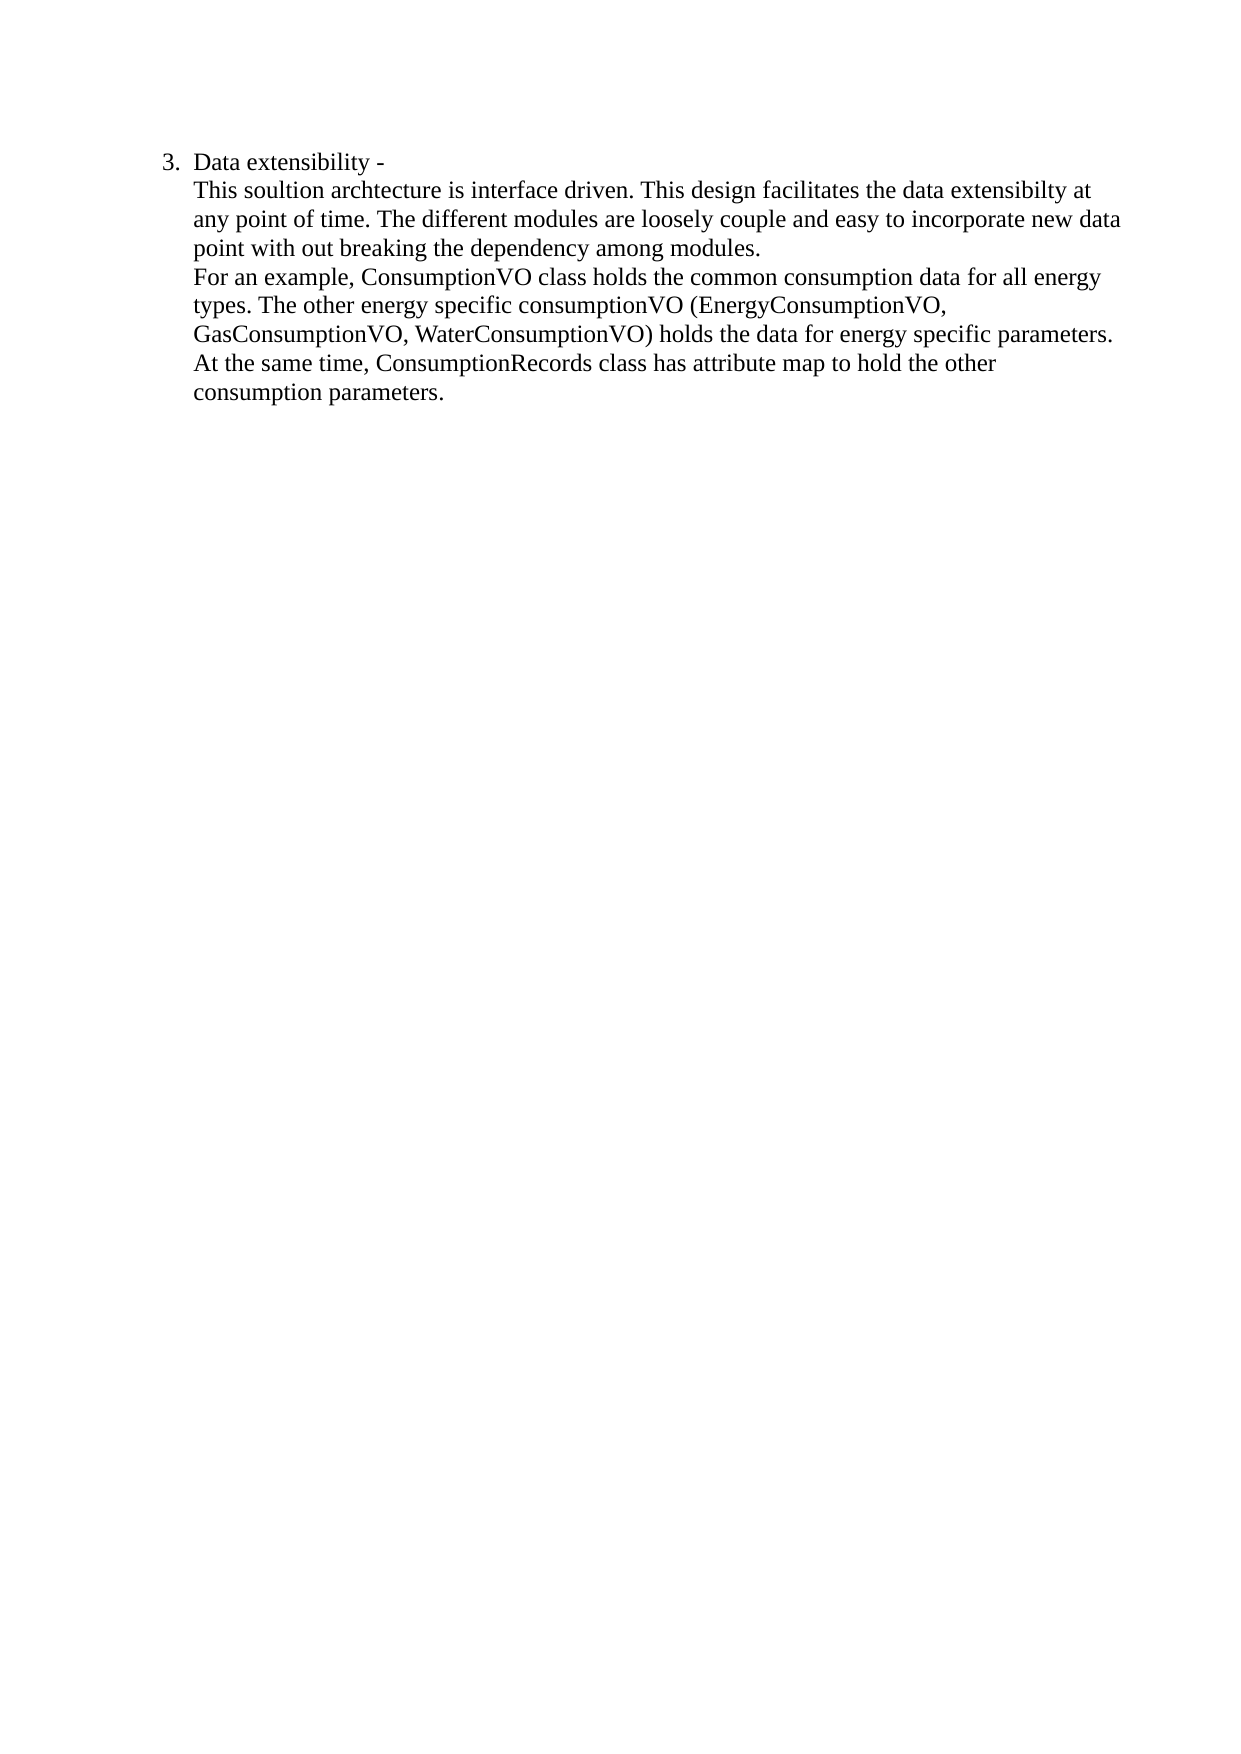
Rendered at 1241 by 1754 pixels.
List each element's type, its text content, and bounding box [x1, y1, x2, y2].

list For an example, ConsumptionVO class holds the common consumption data for all energy types. The other energy specific consumptionVO (EnergyConsumptionVO, GasConsumptionVO, WaterConsumptionVO) holds the data for energy specific parameters. [156, 262, 1122, 348]
list Data extensibility - [156, 147, 1122, 176]
list This soultion archtecture is interface driven. This design facilitates the data extensibilty at any point of time. The different modules are loosely couple and easy to incorporate new data point with out breaking the dependency among modules. [156, 176, 1122, 262]
list At the same time, ConsumptionRecords class has attribute map to hold the other consumption parameters. [156, 348, 1122, 406]
